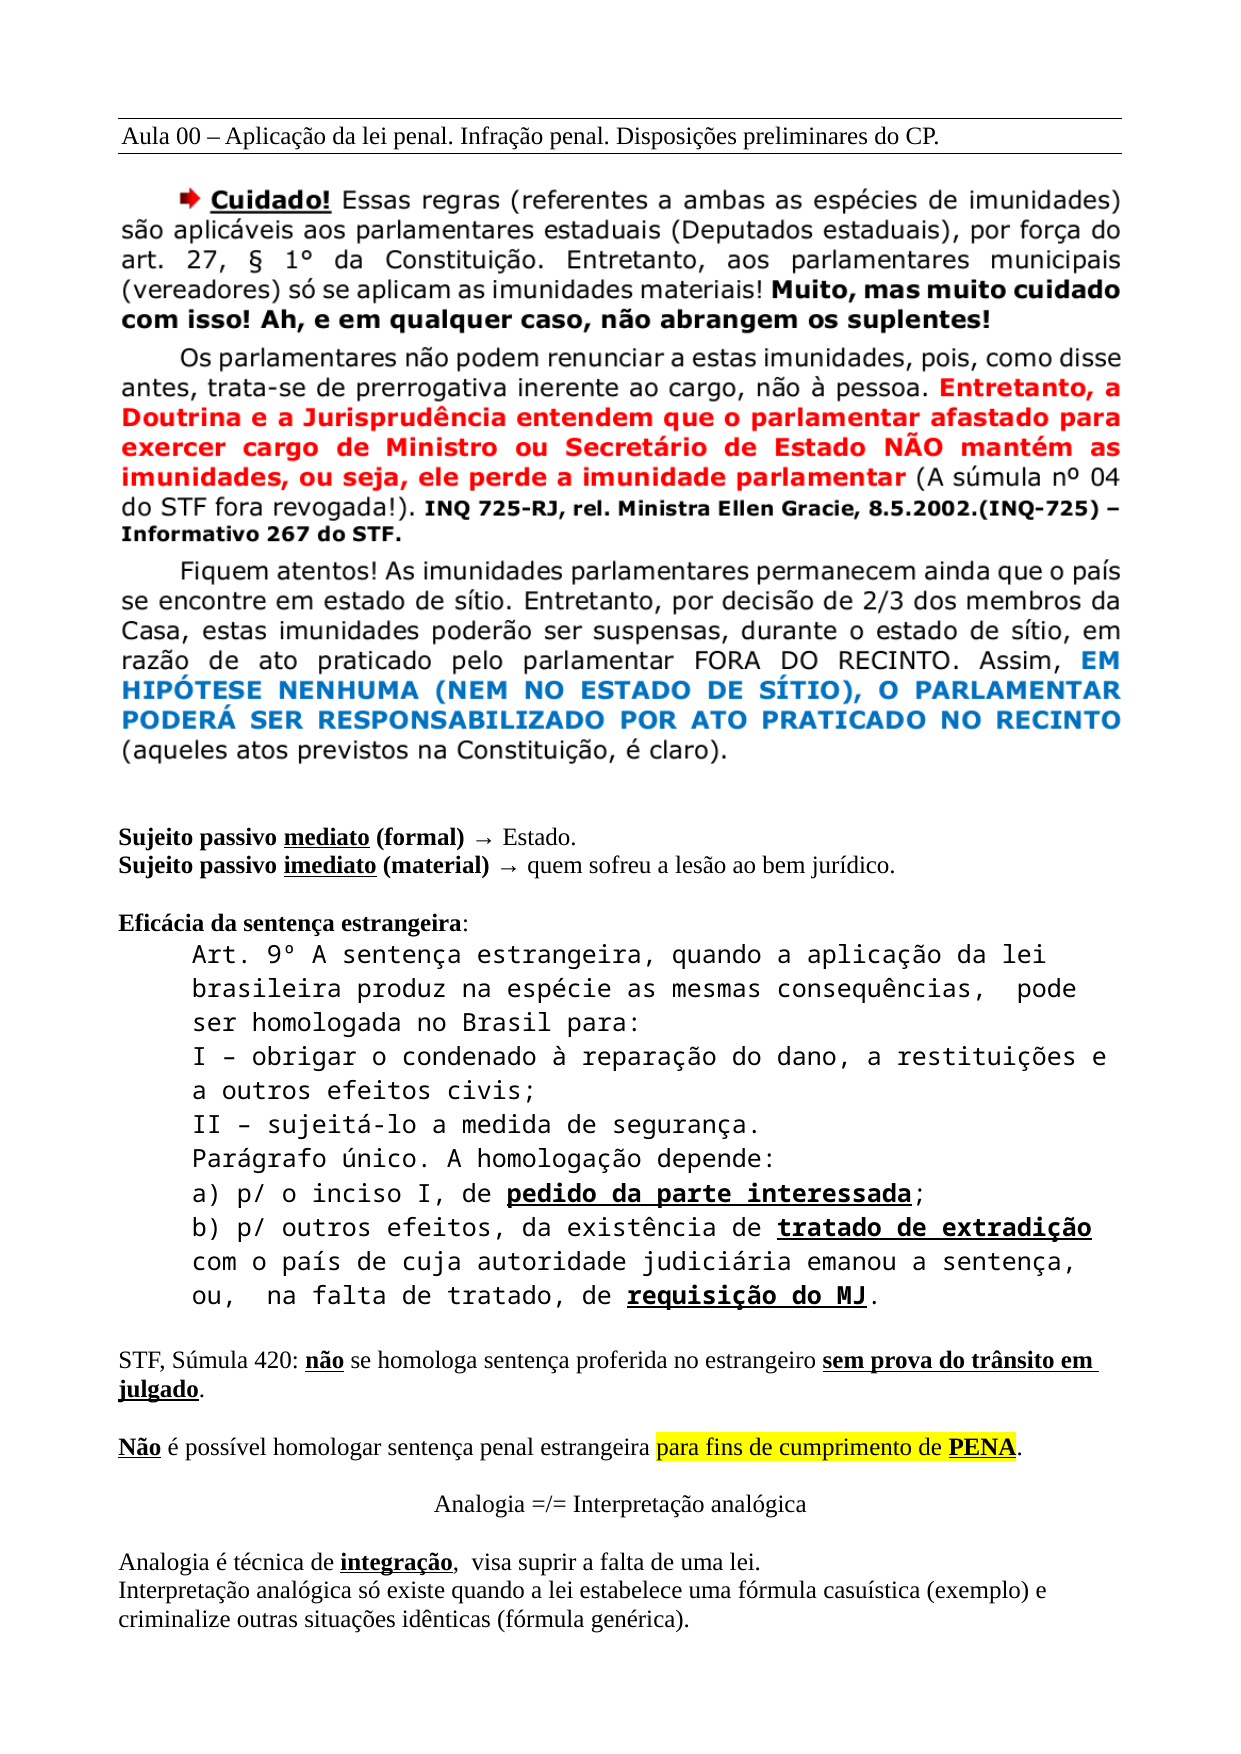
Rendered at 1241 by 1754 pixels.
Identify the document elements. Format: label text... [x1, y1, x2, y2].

text a) p/ o inciso I, de pedido da parte interessada; [192, 1175, 1122, 1209]
text Sujeito passivo imediato (material) → quem sofreu a lesão ao bem jurídico. [118, 851, 1122, 879]
text Art. 9º A sentença estrangeira, quando a aplicação da lei brasileira produz na espécie as mesmas consequências, pode ser homologada no Brasil para: [192, 937, 1122, 1039]
picture [118, 182, 1123, 765]
text STF, Súmula 420: não se homologa sentença proferida no estrangeiro sem prova do trânsito em julgado. [118, 1346, 1122, 1403]
text Eficácia da sentença estrangeira: [118, 908, 1122, 937]
text I – obrigar o condenado à reparação do dano, a restituições e a outros efeitos civis; [192, 1039, 1122, 1107]
text Analogia é técnica de integração, visa suprir a falta de uma lei. [118, 1547, 1122, 1576]
text Não é possível homologar sentença penal estrangeira para fins de cumprimento de PENA. [118, 1432, 1122, 1461]
text Sujeito passivo mediato (formal) → Estado. [118, 822, 1122, 851]
text Interpretação analógica só existe quando a lei estabelece uma fórmula casuística (exemplo) e criminalize outras situações idênticas (fórmula genérica). [118, 1576, 1122, 1633]
text Parágrafo único. A homologação depende: [192, 1141, 1122, 1175]
text Analogia =/= Interpretação analógica [118, 1489, 1122, 1518]
text II – sujeitá-lo a medida de segurança. [192, 1107, 1122, 1141]
text b) p/ outros efeitos, da existência de tratado de extradição com o país de cuja autoridade judiciária emanou a sentença, ou, na falta de tratado, de requisição do MJ. [192, 1209, 1122, 1311]
